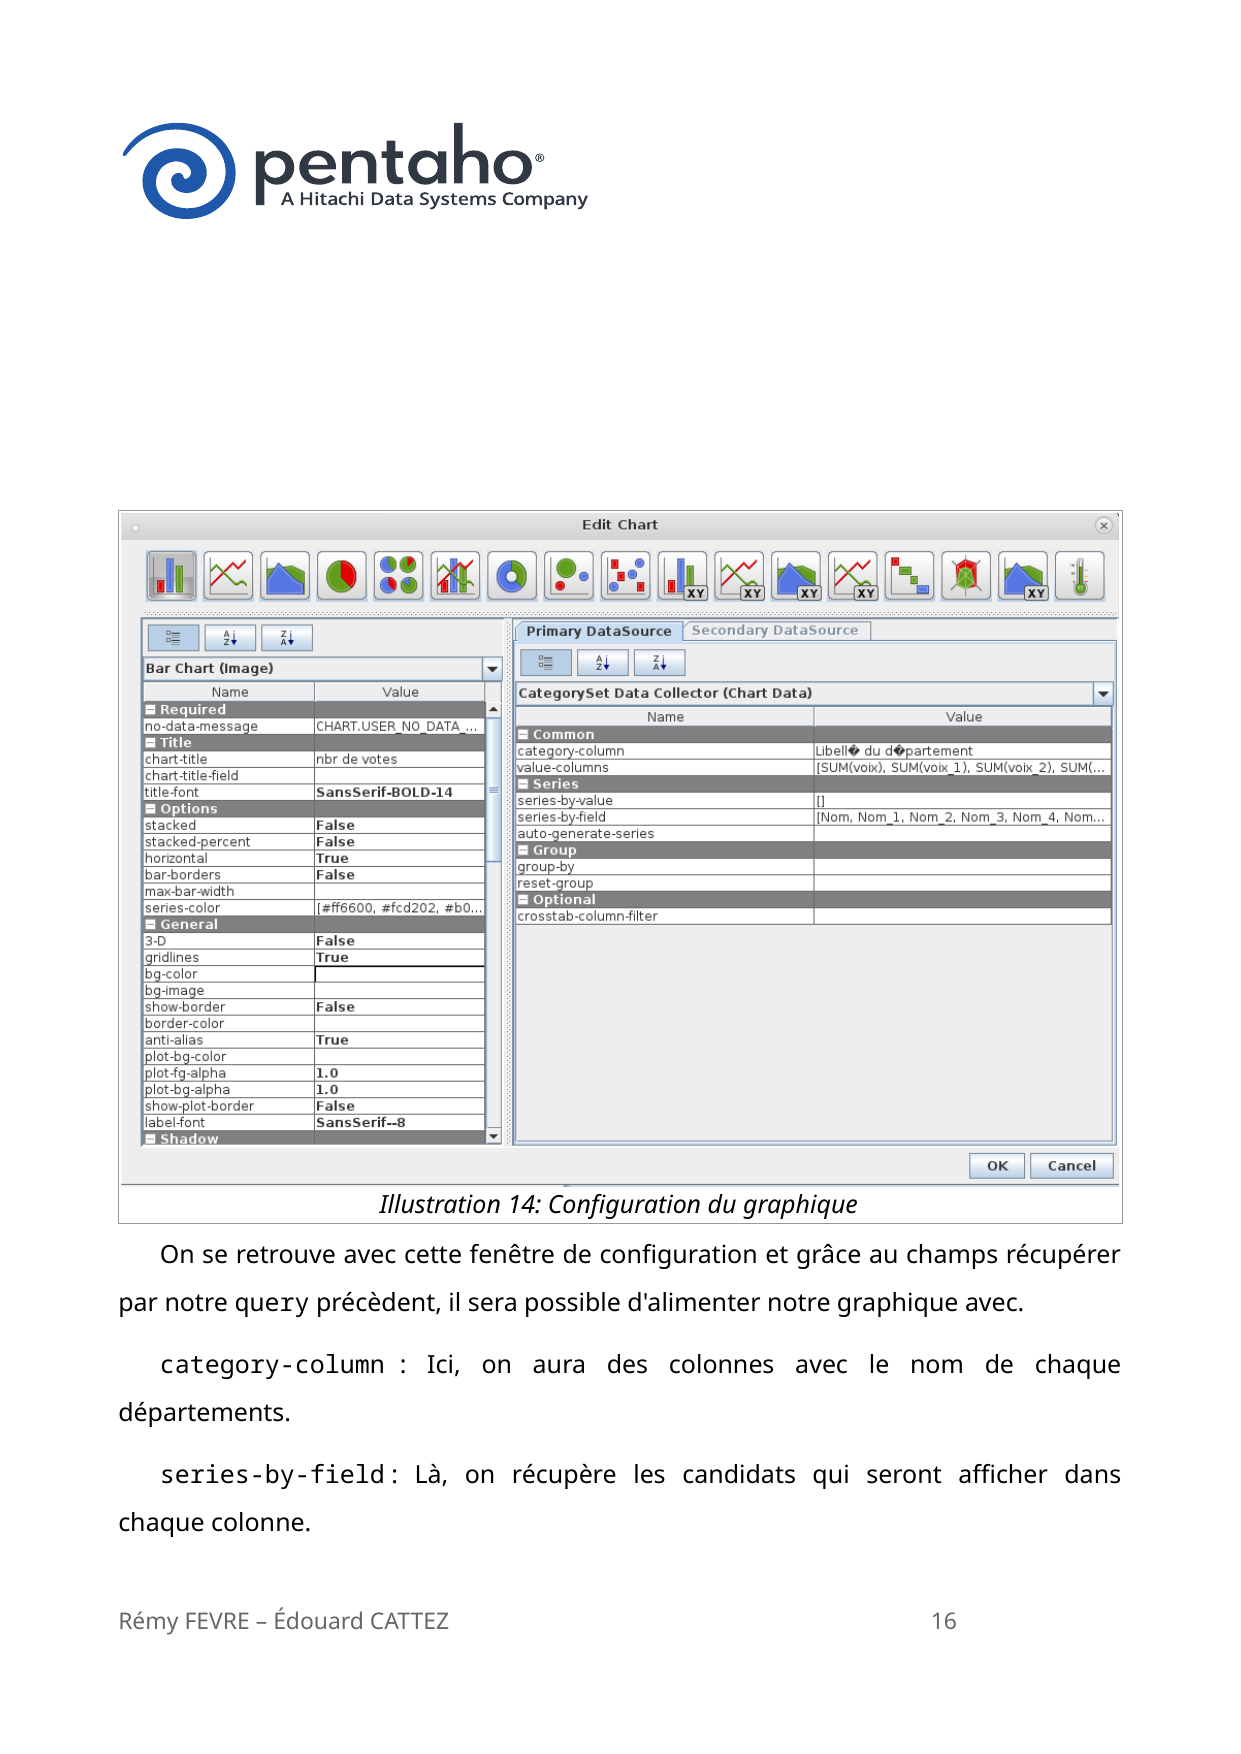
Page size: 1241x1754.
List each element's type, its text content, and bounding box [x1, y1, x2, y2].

picture [121, 513, 1119, 1187]
text category-column : Ici, on aura des colonnes avec le nom de chaque départements. [118, 1347, 1122, 1428]
text series-by-field : Là, on récupère les candidats qui seront afficher dans chaque colonne. [118, 1457, 1122, 1538]
text [119, 511, 1122, 1223]
text [118, 483, 1122, 510]
text On se retrouve avec cette fenêtre de configuration et grâce au champs récupérer par notre query précèdent, il sera possible d'alimenter notre graphique avec. [118, 1224, 1122, 1319]
text Illustration 14: Configuration du graphique [121, 1187, 1119, 1220]
